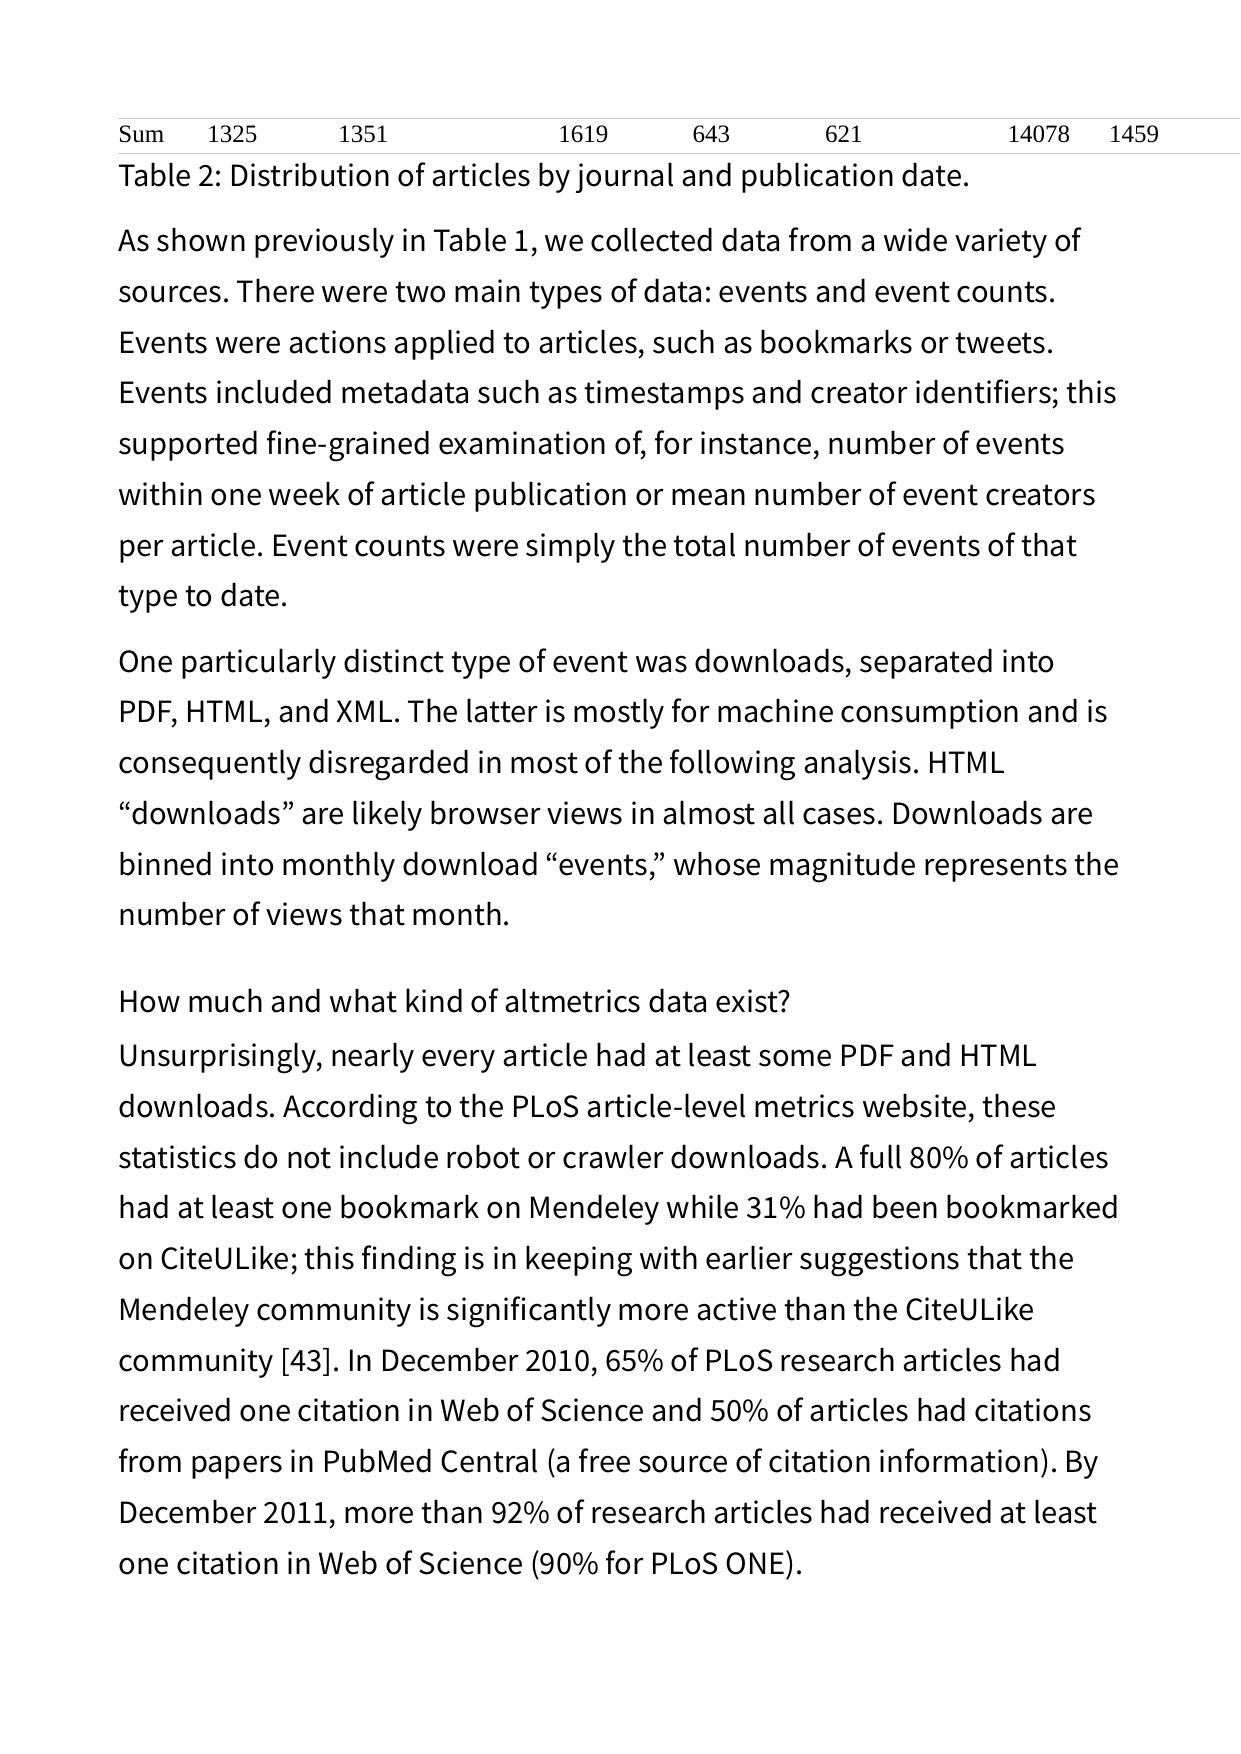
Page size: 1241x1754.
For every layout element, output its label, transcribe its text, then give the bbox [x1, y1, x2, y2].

subtitle How much and what kind of altmetrics data exist? [118, 978, 1122, 1020]
text Table 2: Distribution of articles by journal and publication date. [118, 154, 1122, 195]
table_cell 621 [825, 119, 1007, 152]
table_cell 1459 [1109, 119, 1240, 152]
text Unsurprisingly, nearly every article had at least some PDF and HTML downloads. According to the PLoS article-level metrics website, these statistics do not include robot or crawler downloads. A full 80% of articles had at least one bookmark on Mendeley while 31% had been bookmarked on CiteULike; this finding is in keeping with earlier suggestions that the Mendeley community is significantly more active than the CiteULike community [43]. In December 2010, 65% of PLoS research articles had received one citation in Web of Science and 50% of articles had citations from papers in PubMed Central (a free source of citation information). By December 2011, more than 92% of research articles had received at least one citation in Web of Science (90% for PLoS ONE). [118, 1033, 1122, 1582]
text One particularly distinct type of event was downloads, separated into PDF, HTML, and XML. The latter is mostly for machine consumption and is consequently disregarded in most of the following analysis. HTML “downloads” are likely browser views in almost all cases. Downloads are binned into monthly download “events,” whose magnitude represents the number of views that month. [118, 638, 1122, 934]
table_cell 1325 [207, 119, 338, 152]
table_cell 1619 [558, 119, 692, 152]
table_cell Sum [118, 119, 207, 152]
table_cell 1351 [338, 119, 558, 152]
text As shown previously in Table 1, we collected data from a wide variety of sources. There were two main types of data: events and event counts. Events were actions applied to articles, such as bookmarks or tweets. Events included metadata such as timestamps and creator identifiers; this supported fine-grained examination of, for instance, number of events within one week of article publication or mean number of event creators per article. Event counts were simply the total number of events of that type to date. [118, 218, 1122, 615]
table_cell 14078 [1008, 119, 1109, 152]
table_cell 643 [692, 119, 825, 152]
